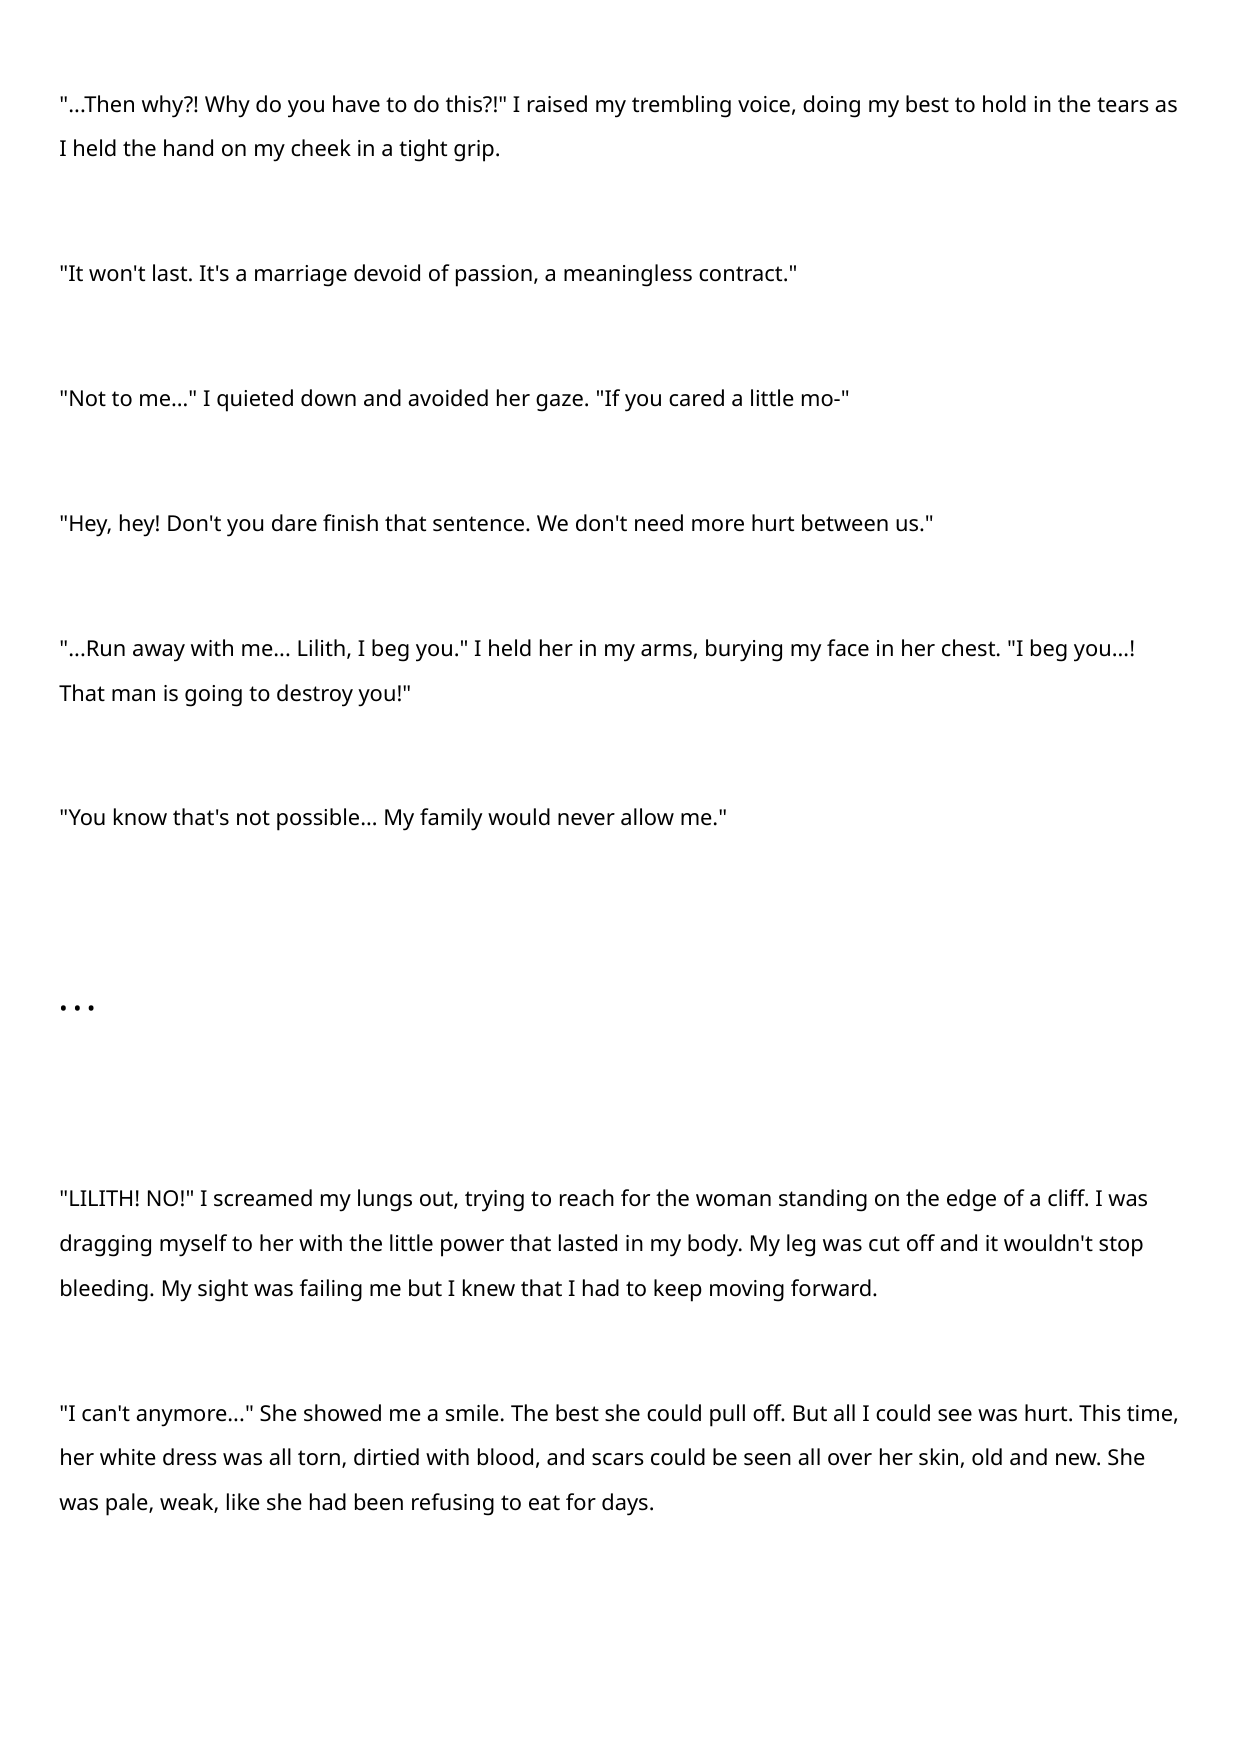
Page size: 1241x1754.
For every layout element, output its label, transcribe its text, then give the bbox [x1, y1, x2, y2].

text "Hey, hey! Don't you dare finish that sentence. We don't need more hurt between us." [59, 508, 1181, 538]
text "...Run away with me... Lilith, I beg you." I held her in my arms, burying my face in her chest. "I beg you…! That man is going to destroy you!" [59, 633, 1181, 707]
text "...Then why?! Why do you have to do this?!" I raised my trembling voice, doing my best to hold in the tears as I held the hand on my cheek in a tight grip. [59, 88, 1181, 163]
text "You know that's not possible… My family would never allow me." [59, 802, 1181, 832]
text • • • [59, 993, 1181, 1023]
text "I can't anymore..." She showed me a smile. The best she could pull off. But all I could see was hurt. This time, her white dress was all torn, dirtied with blood, and scars could be seen all over her skin, old and new. She was pale, weak, like she had been refusing to eat for days. [59, 1398, 1181, 1517]
text "LILITH! NO!" I screamed my lungs out, trying to reach for the woman standing on the edge of a cliff. I was dragging myself to her with the little power that lasted in my body. My leg was cut off and it wouldn't stop bleeding. My sight was failing me but I knew that I had to keep moving forward. [59, 1183, 1181, 1303]
text "It won't last. It's a marriage devoid of passion, a meaningless contract." [59, 258, 1181, 288]
text "Not to me…" I quieted down and avoided her gaze. "If you cared a little mo-" [59, 383, 1181, 413]
